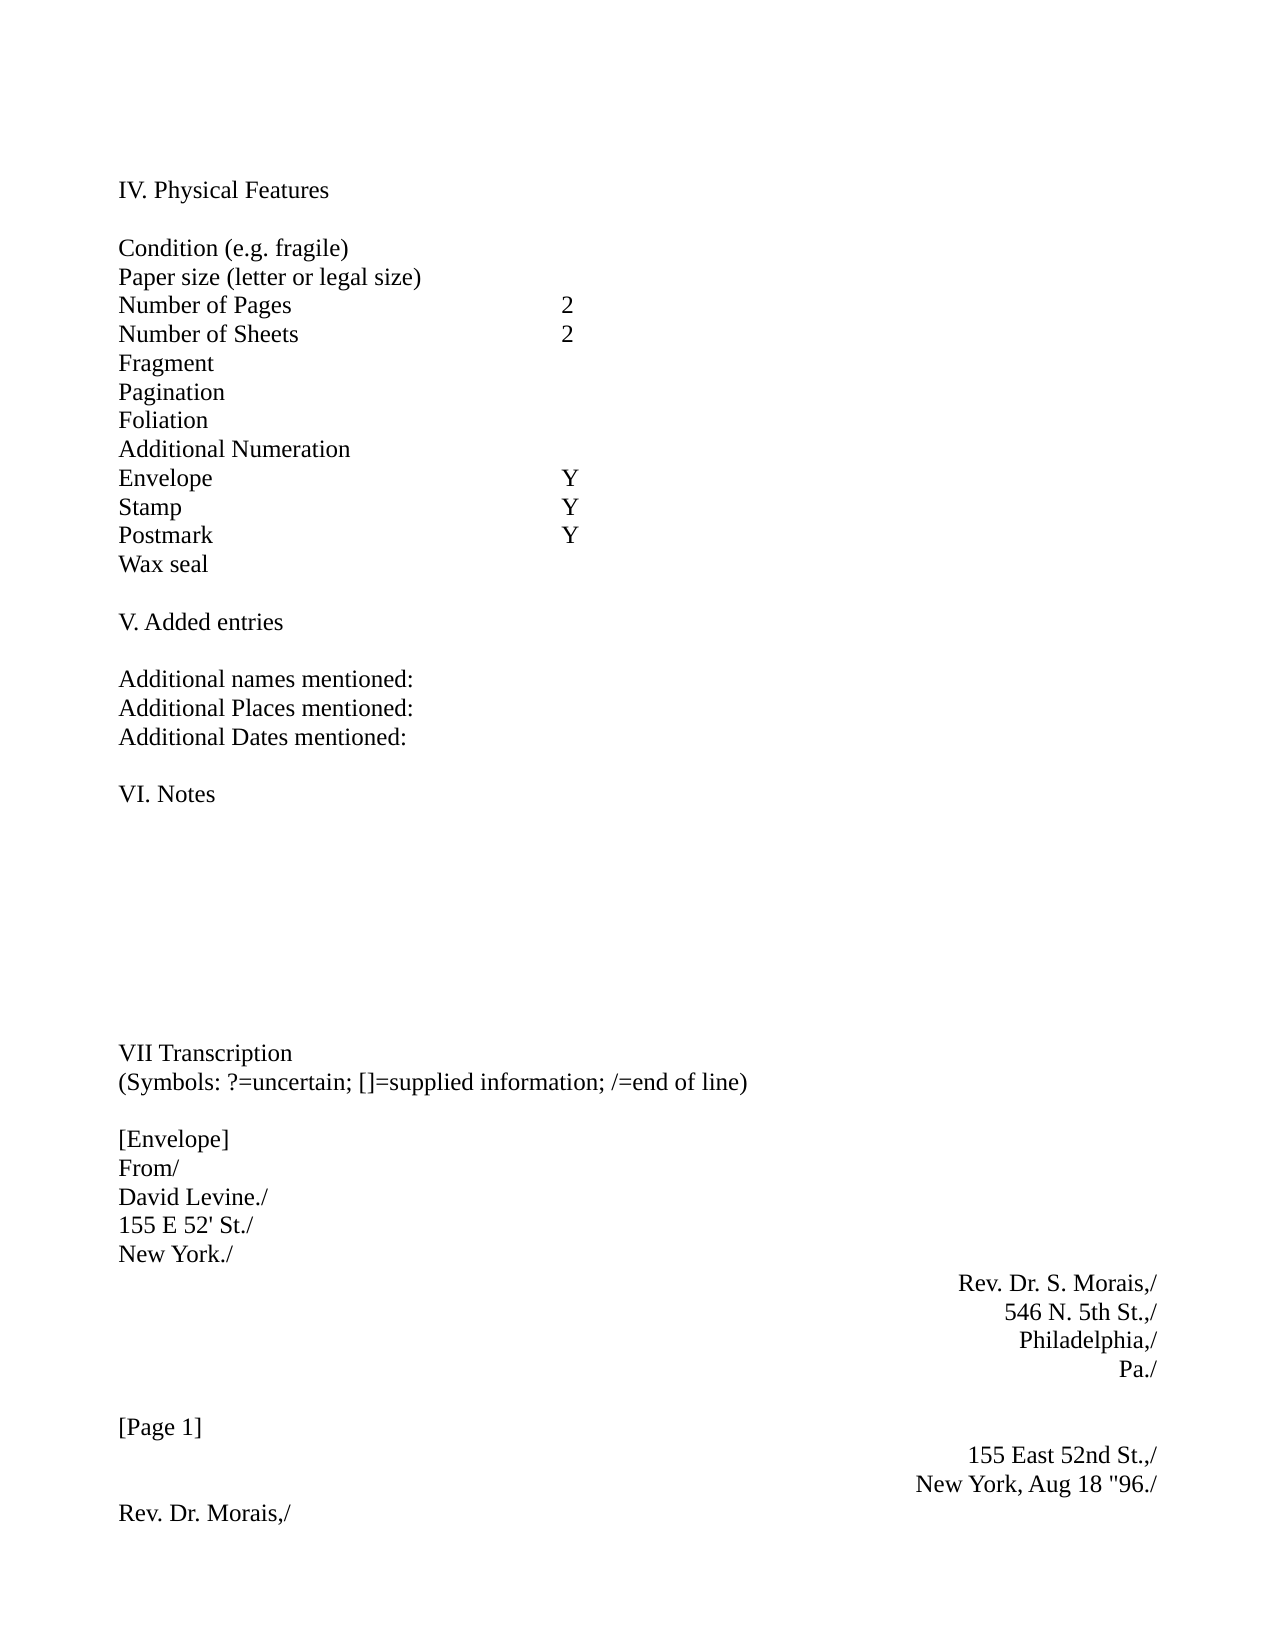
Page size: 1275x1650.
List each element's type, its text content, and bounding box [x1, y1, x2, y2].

text New York./ [118, 1239, 1157, 1268]
text Additional names mentioned: [118, 664, 1157, 693]
text 155 East 52nd St.,/ [118, 1441, 1157, 1469]
text From/ [118, 1153, 1157, 1182]
text Additional Numeration [118, 434, 1157, 463]
text [Envelope] [118, 1124, 1157, 1153]
text IV. Physical Features [118, 176, 1157, 204]
text VII Transcription [118, 1038, 1157, 1067]
text Postma rk Y [118, 521, 1157, 549]
text Foliation [118, 406, 1157, 434]
text Paper size (letter or legal size) [118, 262, 1157, 291]
text Wax seal [118, 549, 1157, 578]
text Stamp Y [118, 492, 1157, 521]
text Number of Sheets 2 [118, 319, 1157, 348]
text [Page 1] [118, 1412, 1157, 1441]
text New York, Aug 18 "96./ [118, 1469, 1157, 1498]
text David Levine./ [118, 1182, 1157, 1211]
text (Symbols: ?=uncertain; []=supplied information; /=end of line) [118, 1067, 1157, 1096]
text Rev. Dr. S. Morais,/ [118, 1268, 1157, 1297]
text 155 E 52' St./ [118, 1211, 1157, 1239]
text Philadelphia,/ [118, 1326, 1157, 1354]
text Condition (e.g. fragile) [118, 233, 1157, 262]
text Additional Places mentioned: [118, 693, 1157, 722]
text Number of Pages 2 [118, 291, 1157, 319]
text VI. Notes [118, 779, 1157, 808]
text Rev. Dr. Morais,/ [118, 1498, 1157, 1527]
text V. Added entries [118, 607, 1157, 636]
text Pa./ [118, 1354, 1157, 1383]
text Additional Dates mentioned: [118, 722, 1157, 751]
text Pagination [118, 377, 1157, 406]
text Fragment [118, 348, 1157, 377]
text Envelope Y [118, 463, 1157, 492]
text 546 N. 5th St.,/ [118, 1297, 1157, 1326]
